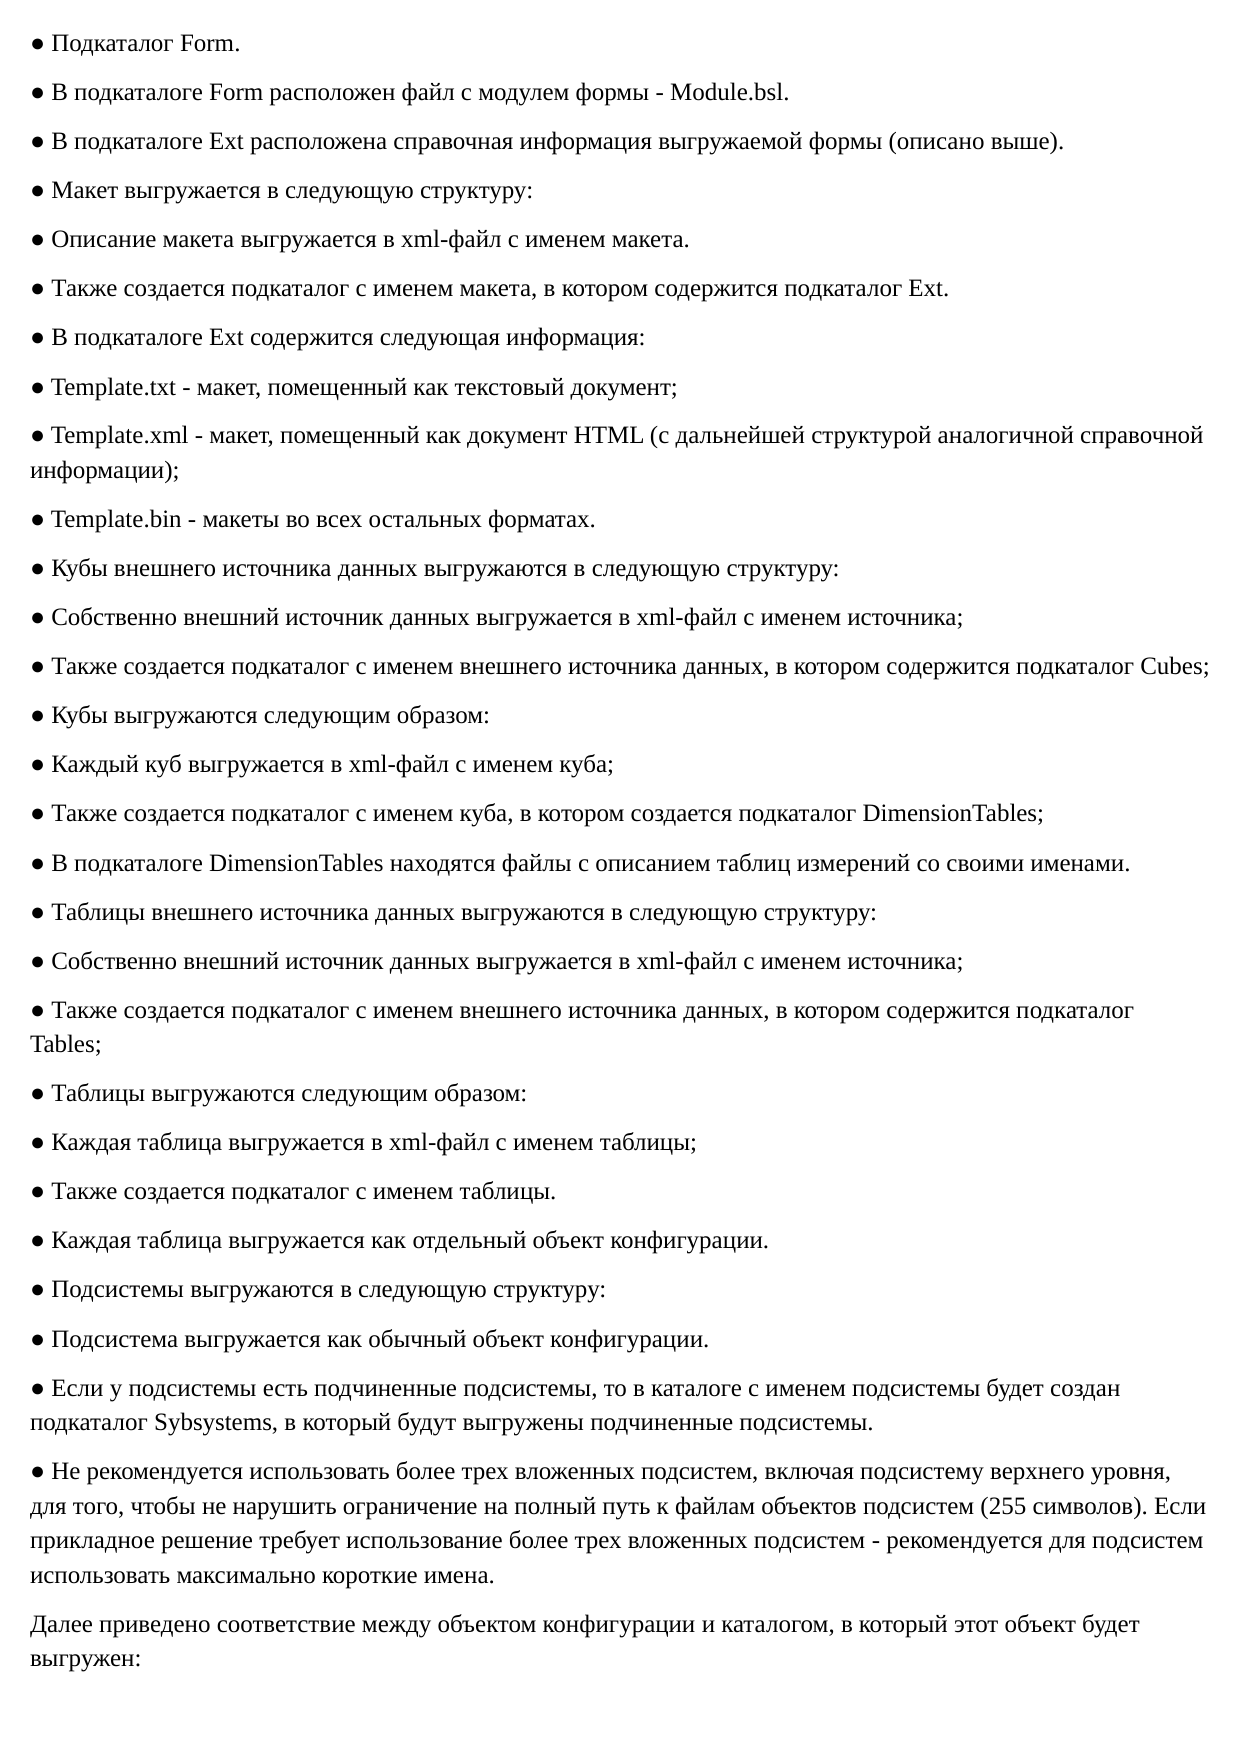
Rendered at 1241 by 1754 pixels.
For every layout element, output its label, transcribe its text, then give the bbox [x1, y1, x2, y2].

text ● Template.txt ‑ макет, помещенный как текстовый документ; [30, 372, 1211, 400]
text ● Таблицы выгружаются следующим образом: [30, 1078, 1211, 1107]
text ● Собственно внешний источник данных выгружается в xml-файл с именем источника; [30, 946, 1211, 974]
text ● В подкаталоге DimensionTables находятся файлы с описанием таблиц измерений со своими именами. [30, 848, 1211, 876]
text ● Описание макета выгружается в xml-файл с именем макета. [30, 224, 1211, 253]
text ● Каждый куб выгружается в xml-файл с именем куба; [30, 749, 1211, 778]
text ● Каждая таблица выгружается как отдельный объект конфигурации. [30, 1226, 1211, 1254]
text ● Собственно внешний источник данных выгружается в xml-файл с именем источника; [30, 602, 1211, 631]
text ● Если у подсистемы есть подчиненные подсистемы, то в каталоге с именем подсистемы будет создан подкаталог Sybsystems, в который будут выгружены подчиненные подсистемы. [30, 1373, 1211, 1436]
text ● Кубы выгружаются следующим образом: [30, 700, 1211, 729]
text ● В подкаталоге Form расположен файл с модулем формы ‑ Module.bsl. [30, 77, 1211, 106]
text ● Также создается подкаталог с именем макета, в котором содержится подкаталог Ext. [30, 273, 1211, 302]
text ● Подсистемы выгружаются в следующую структуру: [30, 1274, 1211, 1303]
text ● В подкаталоге Ext расположена справочная информация выгружаемой формы (описано выше). [30, 126, 1211, 155]
text ● Подкаталог Form. [30, 28, 1211, 57]
text ● Также создается подкаталог с именем внешнего источника данных, в котором содержится подкаталог Tables; [30, 995, 1211, 1058]
text ● Каждая таблица выгружается в xml-файл с именем таблицы; [30, 1127, 1211, 1156]
text ● Также создается подкаталог с именем таблицы. [30, 1176, 1211, 1205]
text ● Не рекомендуется использовать более трех вложенных подсистем, включая подсистему верхнего уровня, для того, чтобы не нарушить ограничение на полный путь к файлам объектов подсистем (255 символов). Если прикладное решение требует использование более трех вложенных подсистем ‑ рекомендуется для подсистем использовать максимально короткие имена. [30, 1456, 1211, 1588]
text ● Макет выгружается в следующую структуру: [30, 175, 1211, 204]
text ● Template.xml ‑ макет, помещенный как документ HTML (с дальнейшей структурой аналогичной справочной информации); [30, 421, 1211, 484]
text Далее приведено соответствие между объектом конфигурации и каталогом, в который этот объект будет выгружен: [30, 1609, 1211, 1672]
text ● Таблицы внешнего источника данных выгружаются в следующую структуру: [30, 897, 1211, 925]
text ● Template.bin ‑ макеты во всех остальных форматах. [30, 504, 1211, 533]
text ● В подкаталоге Ext содержится следующая информация: [30, 322, 1211, 351]
text ● Также создается подкаталог с именем внешнего источника данных, в котором содержится подкаталог Cubes; [30, 651, 1211, 680]
text ● Подсистема выгружается как обычный объект конфигурации. [30, 1324, 1211, 1352]
text ● Также создается подкаталог с именем куба, в котором создается подкаталог DimensionTables; [30, 798, 1211, 827]
text ● Кубы внешнего источника данных выгружаются в следующую структуру: [30, 553, 1211, 582]
